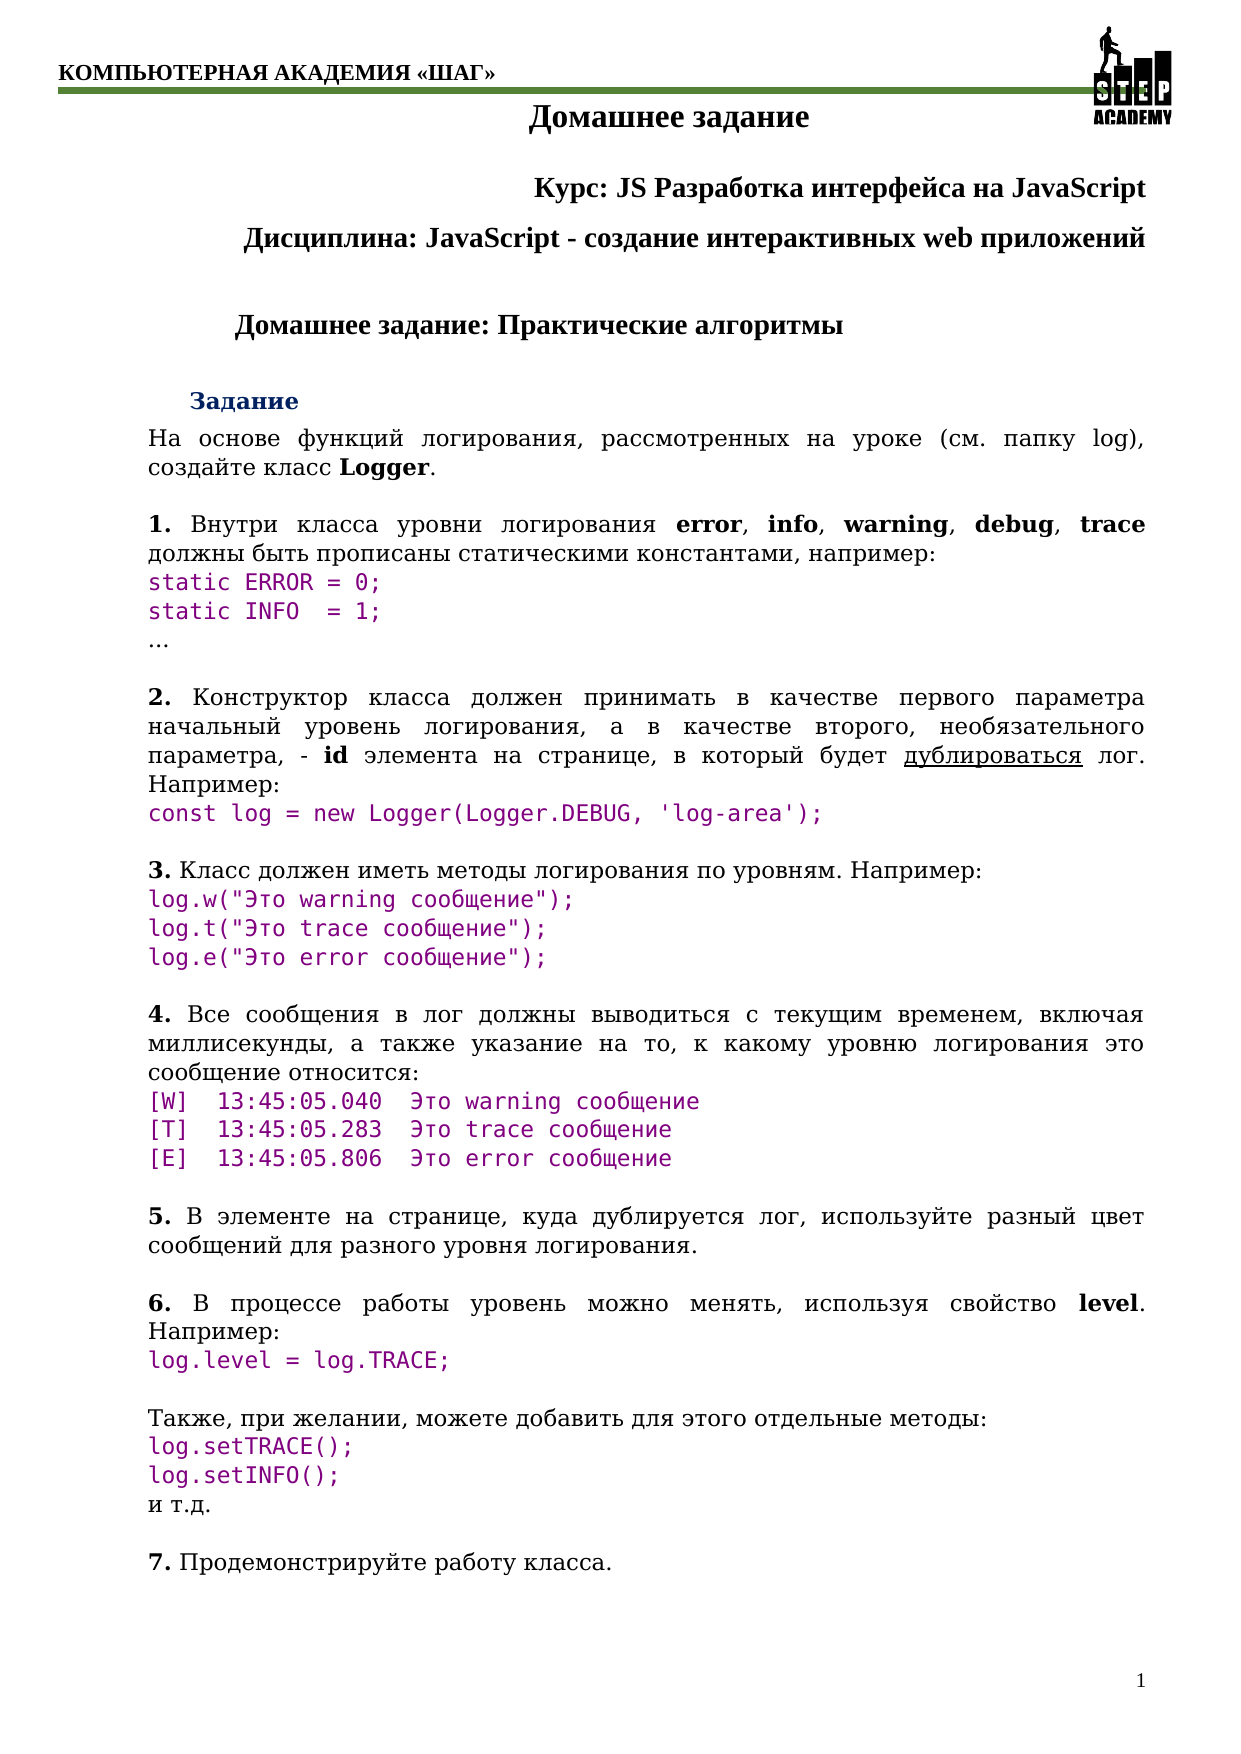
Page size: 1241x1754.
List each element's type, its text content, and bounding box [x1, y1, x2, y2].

text log.setINFO(); [148, 1462, 1146, 1489]
text static ERROR = 0; [148, 569, 1146, 596]
text ... [148, 627, 1146, 653]
text [W] 13:45:05.040 Это warning сообщение [148, 1088, 1146, 1114]
text log.level = log.TRACE; [148, 1347, 1146, 1374]
text const log = new Logger(Logger.DEBUG, 'log-area'); [148, 800, 1146, 826]
text static INFO = 1; [148, 598, 1146, 624]
text 7. Продемонстрируйте работу класса. [148, 1548, 1146, 1576]
text log.setTRACE(); [148, 1433, 1146, 1460]
text Задание [189, 388, 1146, 415]
text Также, при желании, можете добавить для этого отдельные методы: [148, 1405, 1146, 1431]
text 1. Внутри класса уровни логирования error, info, warning, debug, trace должны быть прописаны статическими константами, например: [148, 511, 1146, 567]
text 4. Все сообщения в лог должны выводиться с текущим временем, включая миллисекунды, а также указание на то, к какому уровню логирования это сообщение относится: [148, 1001, 1146, 1086]
text log.t("Это trace сообщение"); [148, 915, 1146, 942]
text log.w("Это warning сообщение"); [148, 886, 1146, 913]
text Дисциплина: JavaScript - создание интерактивных web приложений [192, 221, 1146, 254]
text Курс: JS Разработка интерфейса на JavaScript [236, 170, 1146, 204]
picture [1135, 26, 1173, 127]
subtitle Домашнее задание: Практические алгоритмы [193, 307, 1151, 341]
text На основе функций логирования, рассмотренных на уроке (см. папку log), создайте класс Logger. [148, 425, 1146, 481]
text 3. Класс должен иметь методы логирования по уровням. Например: [148, 857, 1146, 884]
text log.e("Это error сообщение"); [148, 944, 1146, 971]
text 2. Конструктор класса должен принимать в качестве первого параметра начальный уровень логирования, а в качестве второго, необязательного параметра, - id элемента на странице, в который будет дублироваться лог. Например: [148, 684, 1146, 798]
text 5. В элементе на странице, куда дублируется лог, используйте разный цвет сообщений для разного уровня логирования. [148, 1203, 1146, 1259]
text 6. В процессе работы уровень можно менять, используя свойство level. Например: [148, 1289, 1146, 1345]
text [E] 13:45:05.806 Это error сообщение [148, 1145, 1146, 1172]
text и т.д. [148, 1491, 1146, 1518]
text [T] 13:45:05.283 Это trace сообщение [148, 1117, 1146, 1143]
